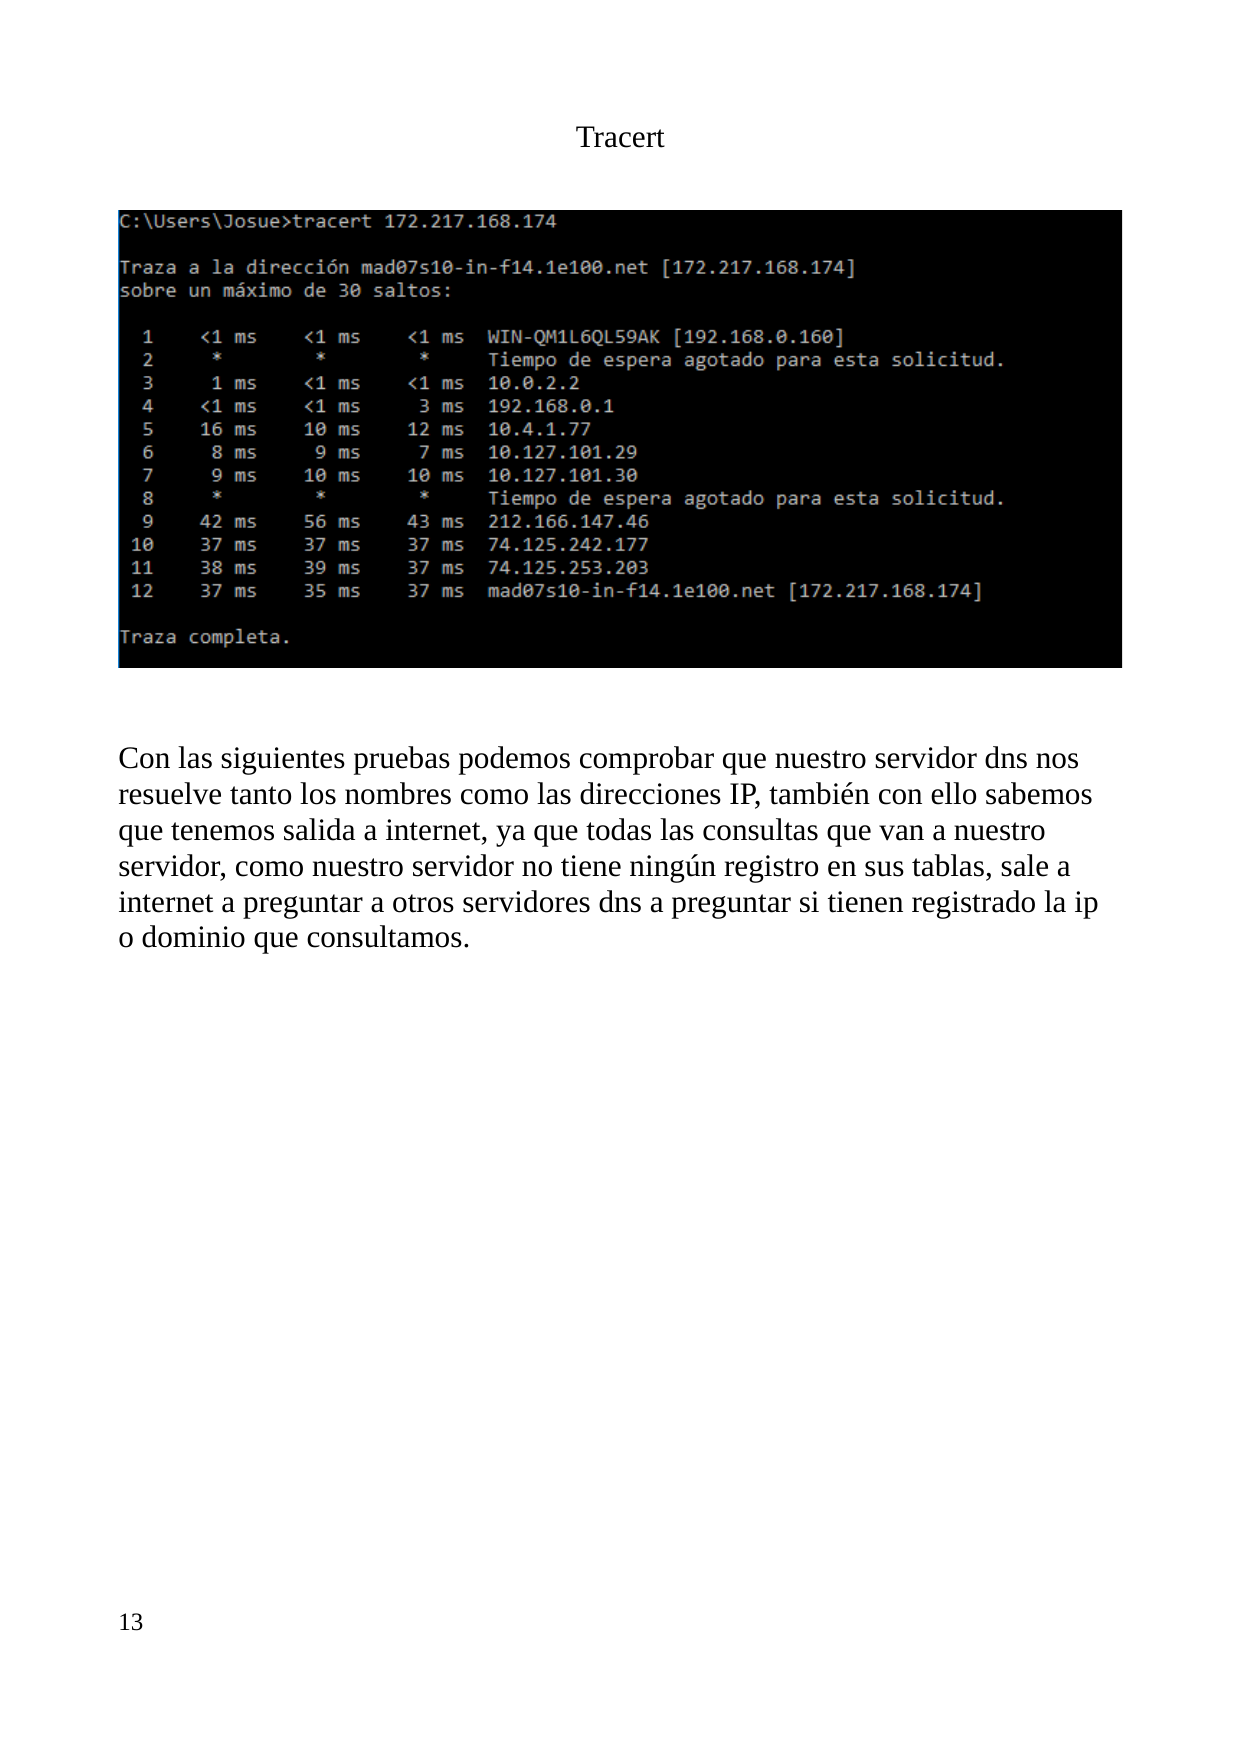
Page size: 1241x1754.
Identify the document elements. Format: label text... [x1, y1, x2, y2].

picture [118, 210, 1123, 668]
text Tracert [118, 118, 1122, 154]
text Con las siguientes pruebas podemos comprobar que nuestro servidor dns nos resuelve tanto los nombres como las direcciones IP, también con ello sabemos que tenemos salida a internet, ya que todas las consultas que van a nuestro servidor, como nuestro servidor no tiene ningún registro en sus tablas, sale a internet a preguntar a otros servidores dns a preguntar si tienen registrado la ip o dominio que consultamos. [118, 739, 1122, 955]
